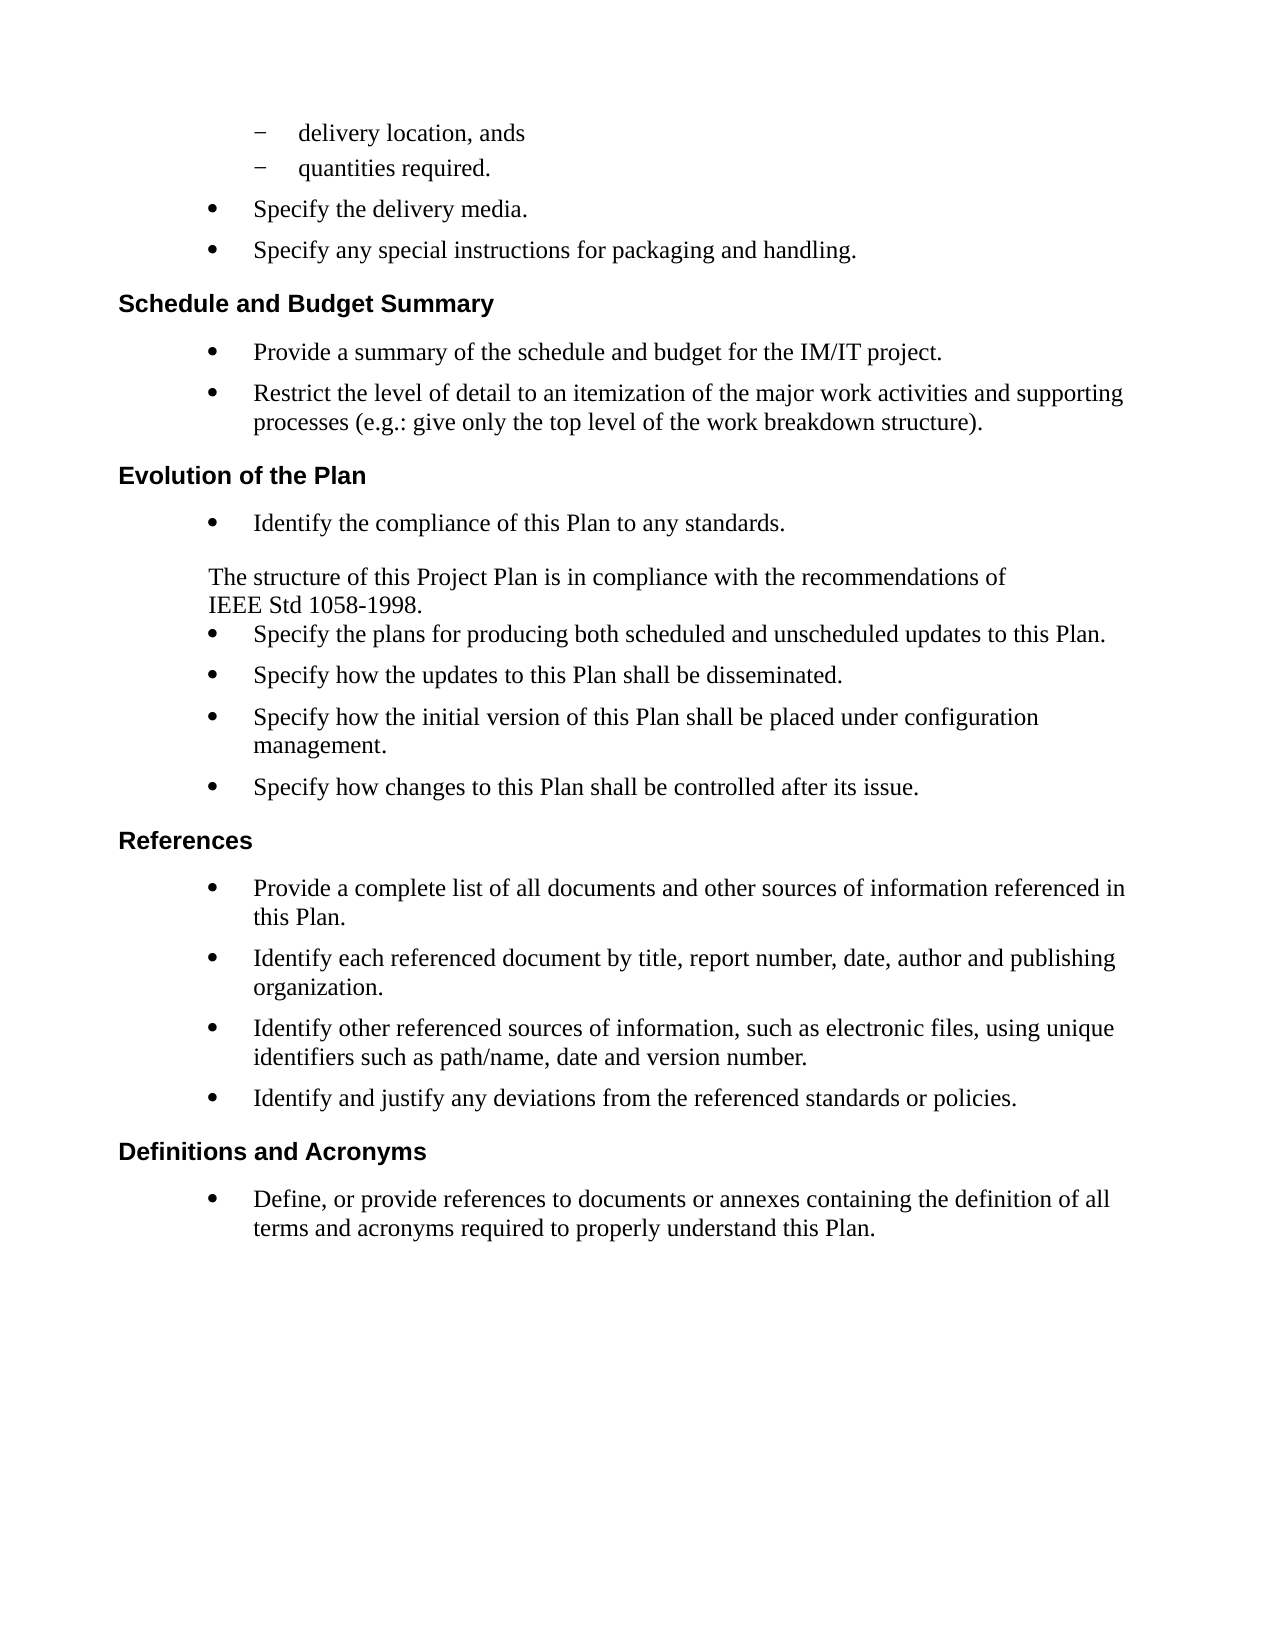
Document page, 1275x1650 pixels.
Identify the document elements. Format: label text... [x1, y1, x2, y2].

list Identify and justify any deviations from the referenced standards or policies. [208, 1083, 1157, 1112]
list delivery location, ands [253, 118, 1157, 147]
list Provide a summary of the schedule and budget for the IM/IT project. [208, 337, 1157, 366]
list Specify how changes to this Plan shall be controlled after its issue. [208, 772, 1157, 801]
subtitle References [118, 826, 1157, 854]
subtitle Definitions and Acronyms [118, 1137, 1157, 1166]
list Specify the plans for producing both scheduled and unscheduled updates to this Plan. [208, 619, 1157, 648]
list Specify the delivery media. [208, 194, 1157, 223]
subtitle Evolution of the Plan [118, 461, 1157, 489]
list Define, or provide references to documents or annexes containing the definition of all terms and acronyms required to properly understand this Plan. [208, 1184, 1157, 1242]
subtitle Schedule and Budget Summary [118, 289, 1157, 318]
list Identify the compliance of this Plan to any standards. [208, 508, 1157, 537]
list Identify other referenced sources of information, such as electronic files, using unique identifiers such as path/name, date and version number. [208, 1013, 1157, 1071]
list Specify any special instructions for packaging and handling. [208, 236, 1157, 264]
list Specify how the updates to this Plan shall be disseminated. [208, 661, 1157, 689]
list Identify each referenced document by title, report number, date, author and publishing organization. [208, 943, 1157, 1001]
list Restrict the level of detail to an itemization of the major work activities and supporting processes (e.g.: give only the top level of the work breakdown structure). [208, 378, 1157, 436]
list quantities required. [253, 153, 1157, 182]
list Specify how the initial version of this Plan shall be placed under configuration management. [208, 702, 1157, 759]
text The structure of this Project Plan is in compliance with the recommendations of IEEE Std 1058‑1998. [208, 562, 1157, 619]
list Provide a complete list of all documents and other sources of information referenced in this Plan. [208, 873, 1157, 931]
